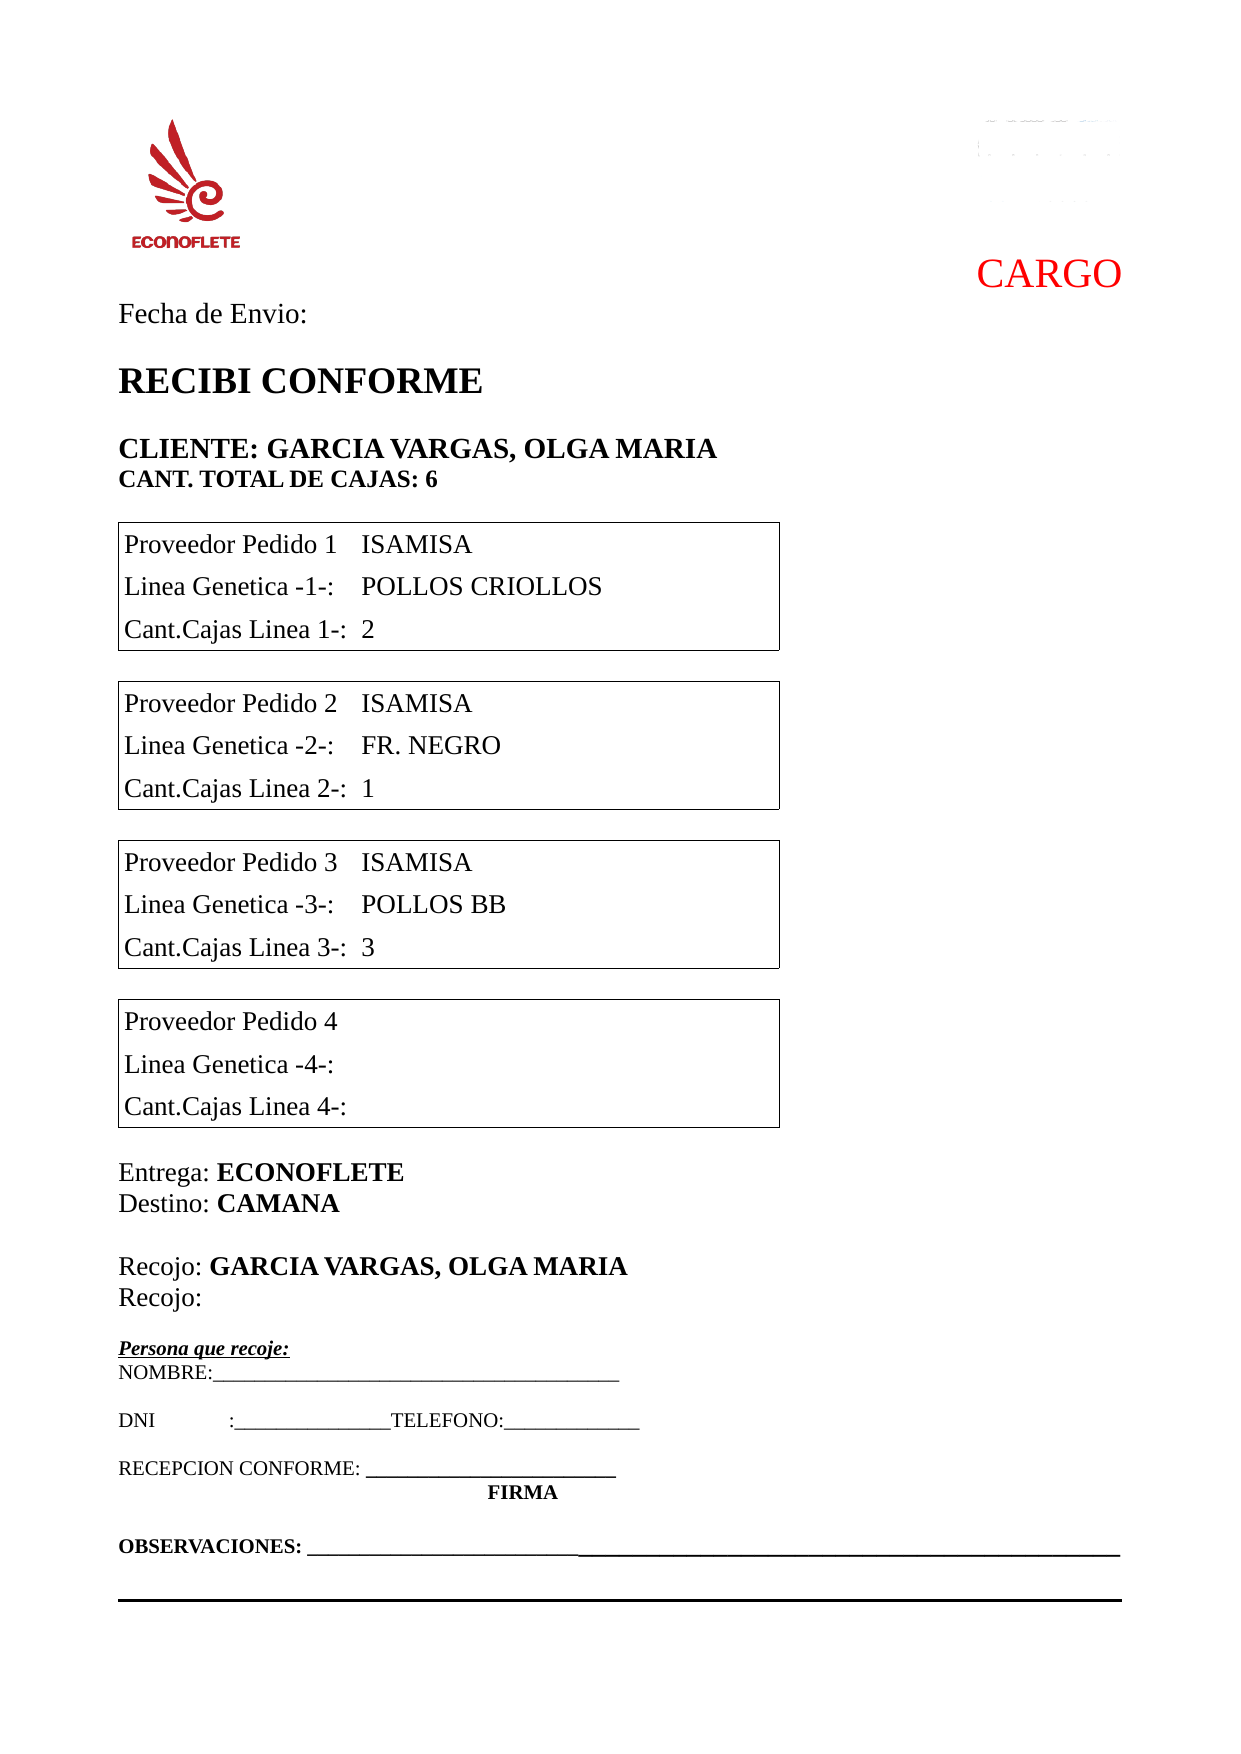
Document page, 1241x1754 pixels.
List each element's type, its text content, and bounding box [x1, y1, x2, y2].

text Destino: CAMANA [118, 1187, 1122, 1218]
table_cell [356, 969, 779, 999]
text OBSERVACIONES: __________________________________________________________________ [118, 1528, 1122, 1559]
table_cell Linea Genetica -1-: [119, 565, 356, 607]
table_cell Linea Genetica -2-: [119, 724, 356, 766]
table_cell Linea Genetica -4-: [119, 1042, 356, 1085]
table_cell POLLOS BB [356, 883, 779, 926]
table_cell 1 [356, 766, 779, 809]
text Recojo: [118, 1281, 1122, 1312]
table_cell Cant.Cajas Linea 1-: [119, 607, 356, 650]
text CLIENTE: GARCIA VARGAS, OLGA MARIA [118, 431, 1122, 464]
table_cell [356, 1000, 779, 1042]
table_cell Proveedor Pedido 2 [119, 682, 356, 724]
table_header Proveedor Pedido 1 [119, 523, 356, 564]
text Entrega: ECONOFLETE [118, 1156, 1122, 1187]
text FIRMA [118, 1480, 1122, 1504]
table_cell 2 [356, 607, 779, 650]
table_cell [356, 651, 779, 681]
text RECEPCION CONFORME: ________________________ [118, 1456, 1122, 1480]
text RECIBI CONFORME [118, 359, 1122, 402]
table_header ISAMISA [356, 523, 779, 564]
table_cell ISAMISA [356, 682, 779, 724]
table_cell [118, 651, 356, 681]
table_cell Proveedor Pedido 4 [119, 1000, 356, 1042]
table_cell ISAMISA [356, 841, 779, 883]
text CARGO [118, 224, 1122, 297]
table_cell [118, 810, 356, 840]
table_cell [356, 1085, 779, 1127]
text Fecha de Envio: [118, 297, 1122, 330]
table_cell Proveedor Pedido 3 [119, 841, 356, 883]
table_cell 3 [356, 926, 779, 968]
table_cell Cant.Cajas Linea 2-: [119, 766, 356, 809]
table_cell FR. NEGRO [356, 724, 779, 766]
text NOMBRE:_______________________________________ [118, 1360, 1122, 1384]
picture [118, 118, 254, 249]
table_cell Cant.Cajas Linea 3-: [119, 926, 356, 968]
table_cell [356, 810, 779, 840]
table_cell Cant.Cajas Linea 4-: [119, 1085, 356, 1127]
table_cell [118, 969, 356, 999]
table_cell Linea Genetica -3-: [119, 883, 356, 926]
text CANT. TOTAL DE CAJAS: 6 [118, 464, 1122, 493]
text Persona que recoje: [118, 1336, 1122, 1360]
table_cell [356, 1042, 779, 1085]
text DNI :_______________TELEFONO:_____________ [118, 1408, 1122, 1432]
text Recojo: GARCIA VARGAS, OLGA MARIA [118, 1249, 1122, 1281]
table_cell POLLOS CRIOLLOS [356, 565, 779, 607]
